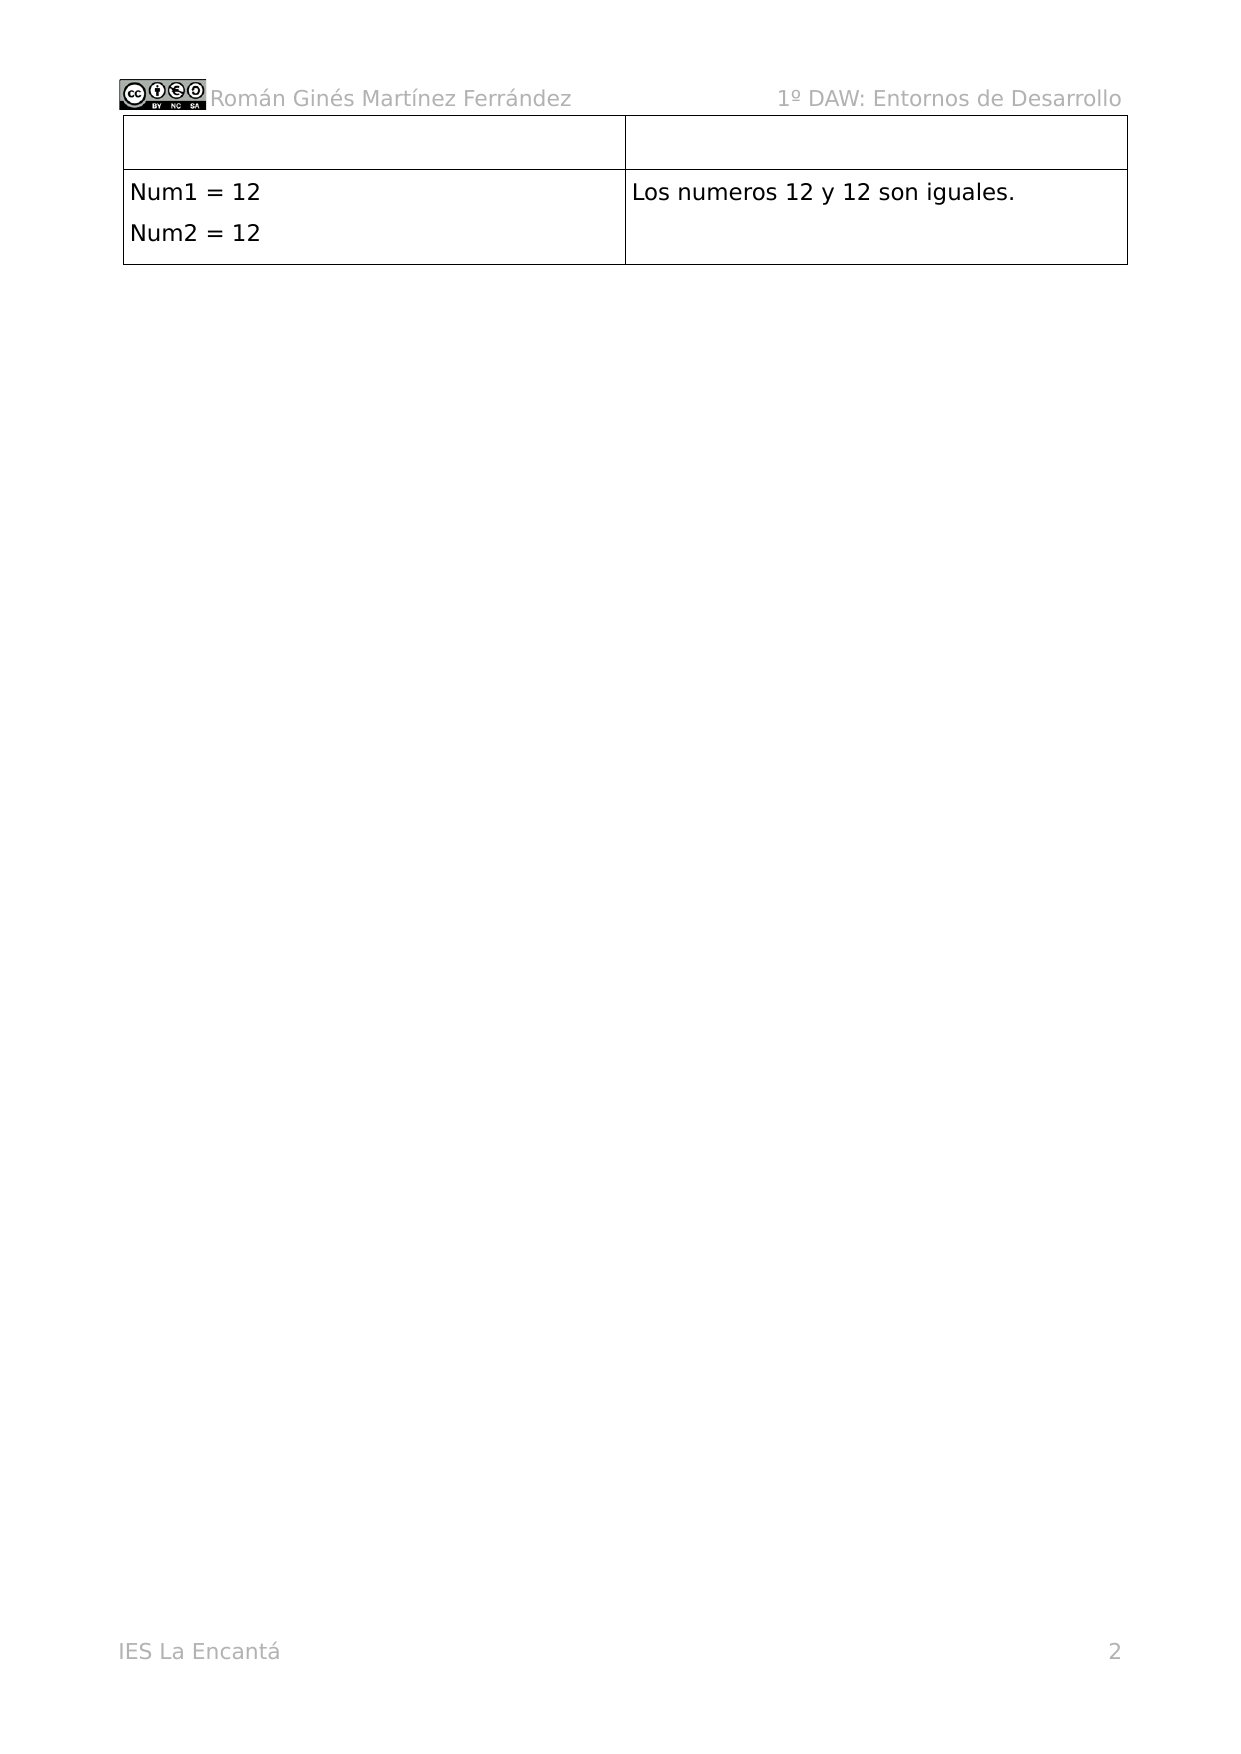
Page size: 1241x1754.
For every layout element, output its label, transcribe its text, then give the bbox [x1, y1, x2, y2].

table_cell [124, 116, 625, 169]
table_cell Num1 = 12 Num2 = 12 [124, 170, 625, 264]
table_cell Los numeros 12 y 12 son iguales. [626, 170, 1127, 264]
table_cell [626, 116, 1127, 169]
